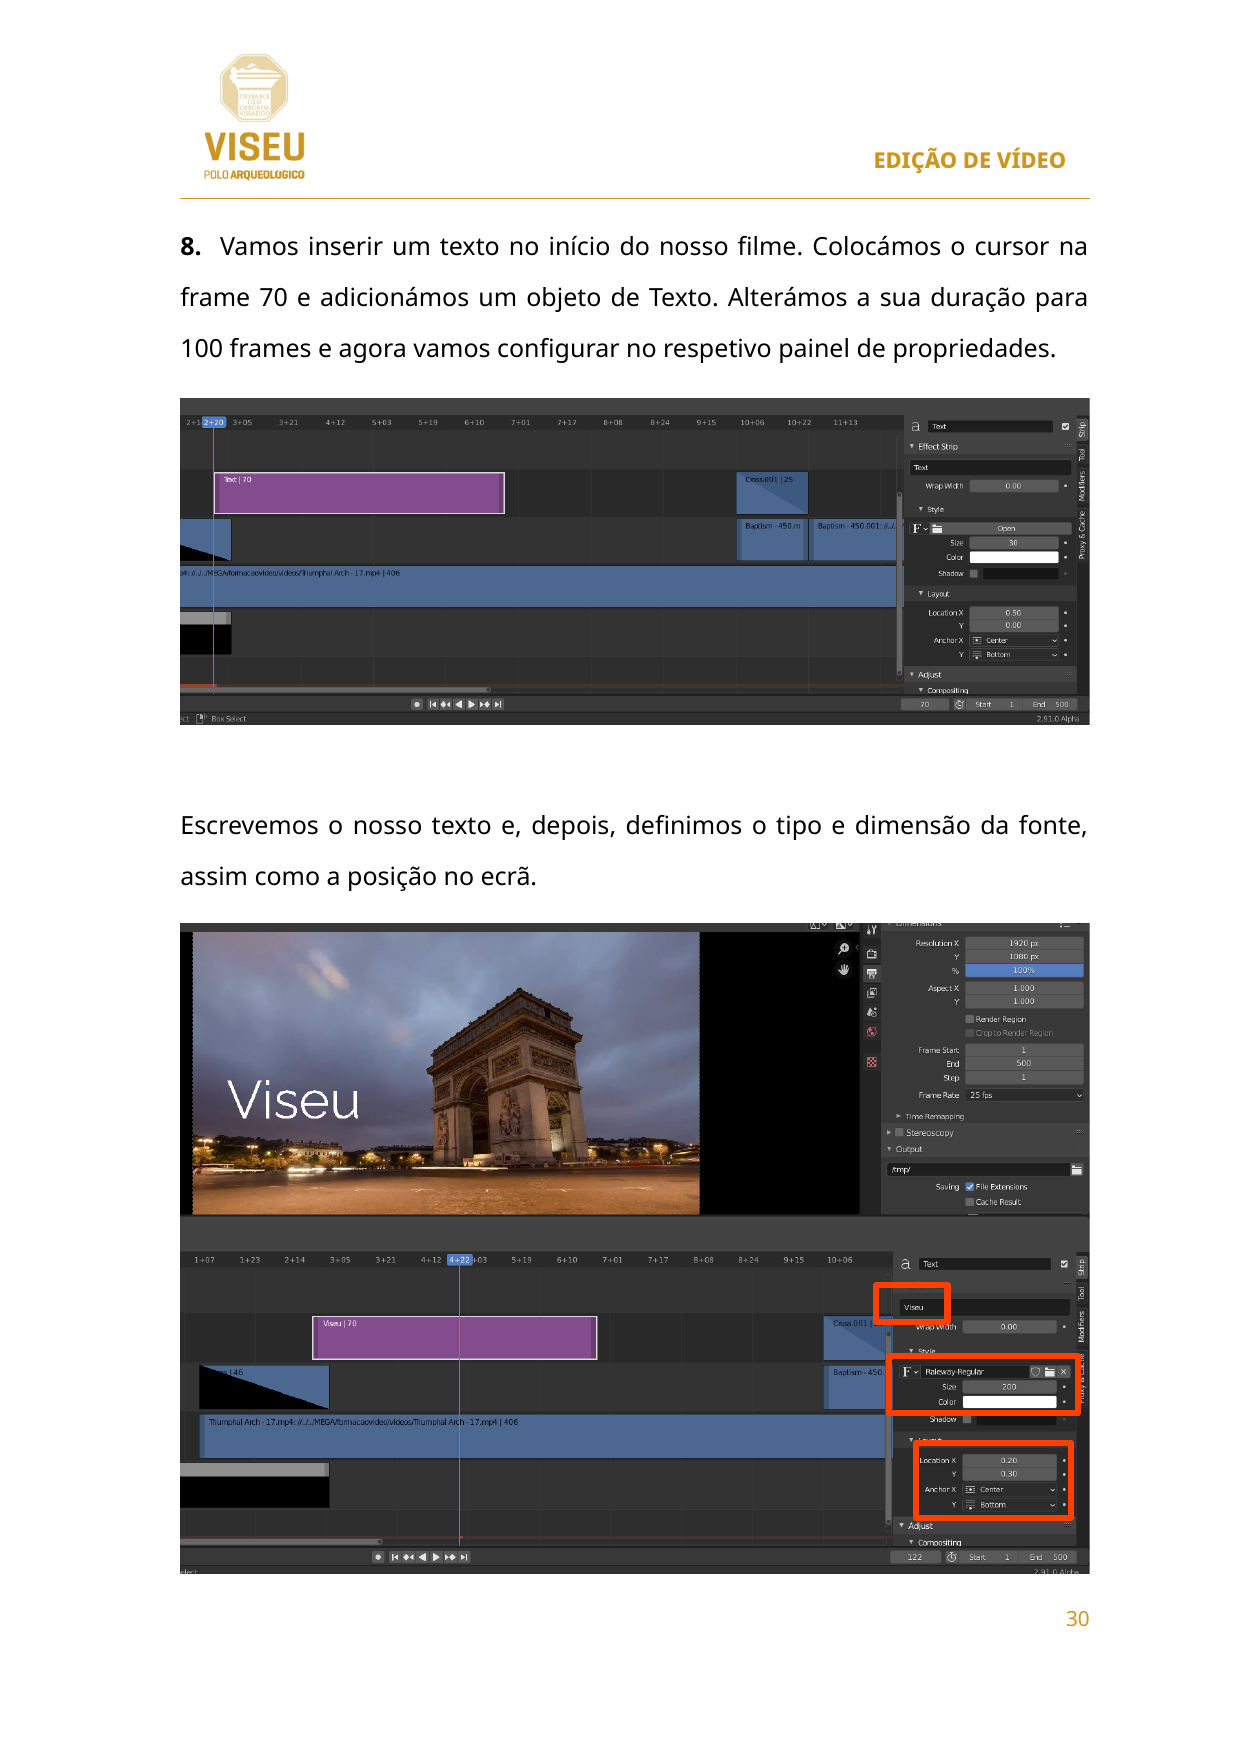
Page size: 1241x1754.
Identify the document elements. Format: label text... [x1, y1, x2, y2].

text Escrevemos o nosso texto e, depois, definimos o tipo e dimensão da fonte, assim como a posição no ecrã. [180, 807, 1090, 892]
picture [180, 398, 1090, 725]
picture [180, 923, 1090, 1574]
text 8. Vamos inserir um texto no início do nosso filme. Colocámos o cursor na frame 70 e adicionámos um objeto de Texto. Alterámos a sua duração para 100 frames e agora vamos configurar no respetivo painel de propriedades. [180, 228, 1090, 364]
